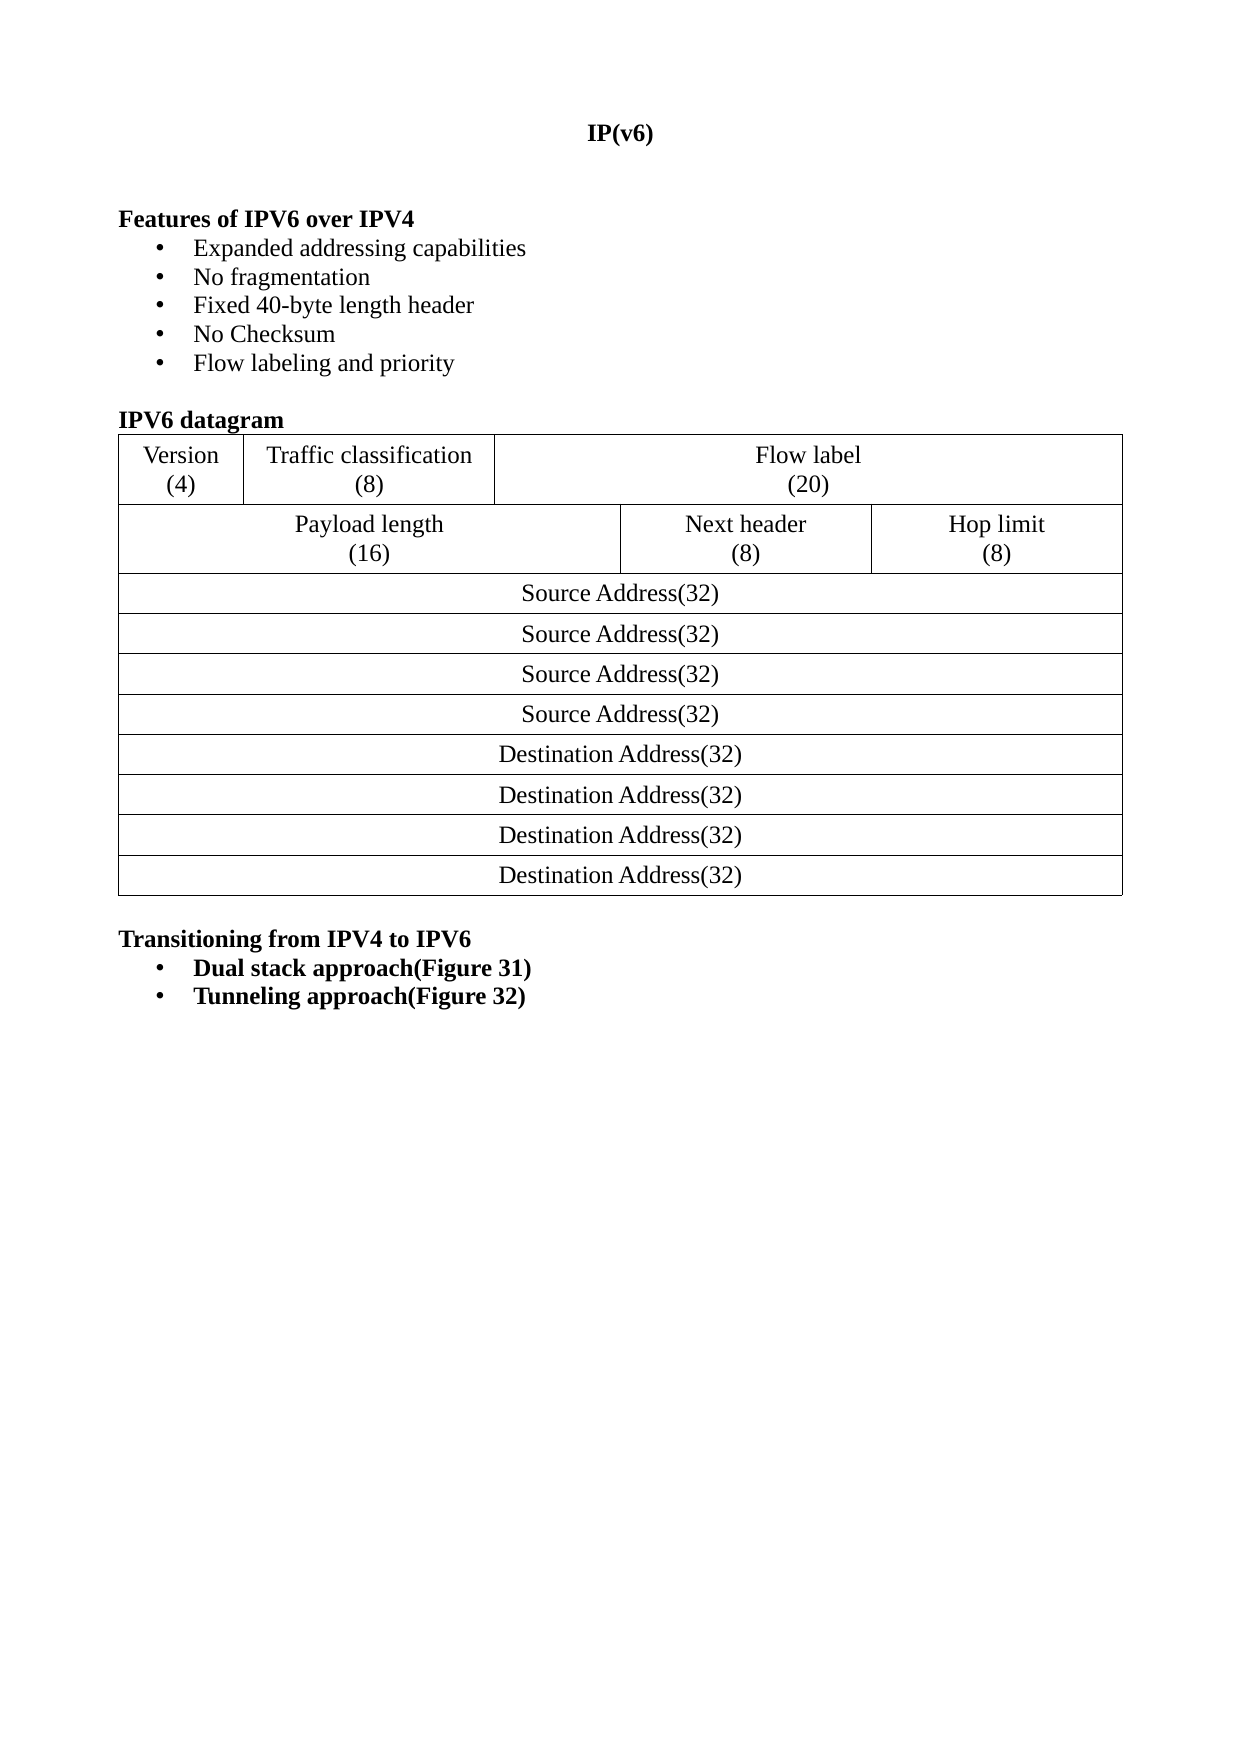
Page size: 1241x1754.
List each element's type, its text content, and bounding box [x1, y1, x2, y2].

table_cell Destination Address(32) [119, 775, 1122, 814]
text IP(v6) [118, 118, 1122, 147]
table_cell Next header (8) [621, 505, 871, 572]
list Flow labeling and priority [156, 348, 1122, 377]
table_header Version (4) [119, 435, 243, 503]
table_cell Source Address(32) [119, 654, 1122, 693]
table_header Traffic classification (8) [244, 435, 494, 503]
table_header Flow label (20) [495, 435, 1122, 503]
table_cell Destination Address(32) [119, 815, 1122, 855]
table_cell Source Address(32) [119, 614, 1122, 653]
list Expanded addressing capabilities [156, 233, 1122, 262]
table_cell Hop limit (8) [872, 505, 1122, 572]
table_cell Destination Address(32) [119, 735, 1122, 774]
list No Checksum [156, 319, 1122, 348]
text Features of IPV6 over IPV4 [118, 204, 1122, 233]
table_cell Destination Address(32) [119, 856, 1122, 895]
table_cell Source Address(32) [119, 695, 1122, 734]
list Fixed 40-byte length header [156, 291, 1122, 319]
list Dual stack approach(Figure 31) [156, 953, 1122, 981]
table_cell Source Address(32) [119, 574, 1122, 613]
table_cell Payload length (16) [119, 505, 620, 572]
text Transitioning from IPV4 to IPV6 [118, 924, 1122, 953]
list No fragmentation [156, 262, 1122, 291]
text IPV6 datagram [118, 406, 1122, 434]
list Tunneling approach(Figure 32) [156, 981, 1122, 1010]
